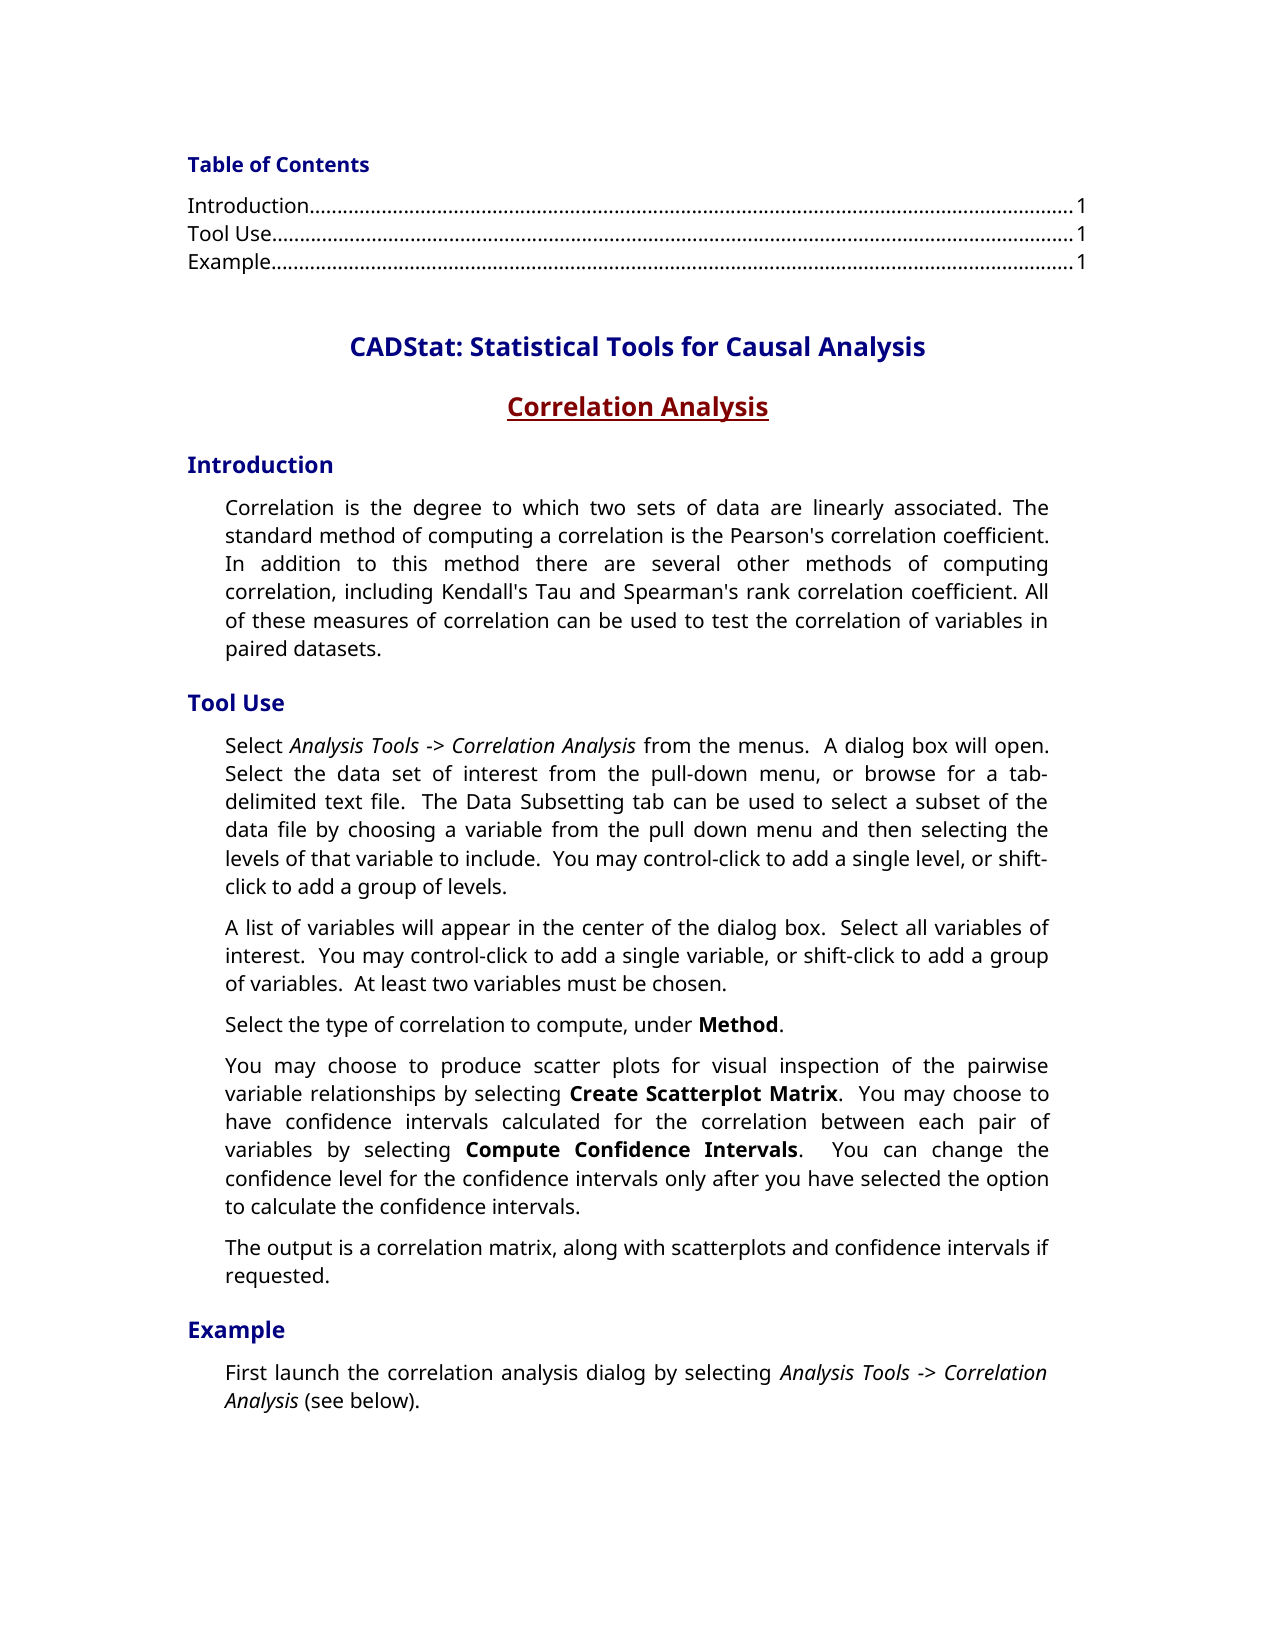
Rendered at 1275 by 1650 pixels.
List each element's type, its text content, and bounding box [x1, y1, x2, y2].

text Select the type of correlation to compute, under Method. [225, 1010, 1050, 1038]
subtitle Table of Contents [187, 150, 1087, 178]
text A list of variables will appear in the center of the dialog box. Select all variables of interest. You may control-click to add a single variable, or shift-click to add a group of variables. At least two variables must be chosen. [225, 913, 1050, 997]
text Introduction 1 [187, 191, 1087, 219]
text Example 1 [187, 247, 1087, 275]
text First launch the correlation analysis dialog by selecting Analysis Tools -> Correlation Analysis (see below). [225, 1358, 1050, 1414]
text You may choose to produce scatter plots for visual inspection of the pairwise variable relationships by selecting Create Scatterplot Matrix. You may choose to have confidence intervals calculated for the correlation between each pair of variables by selecting Compute Confidence Intervals. You can change the confidence level for the confidence intervals only after you have selected the option to calculate the confidence intervals. [225, 1051, 1050, 1220]
text Select Analysis Tools -> Correlation Analysis from the menus. A dialog box will open. Select the data set of interest from the pull-down menu, or browse for a tab-delimited text file. The Data Subsetting tab can be used to select a subset of the data file by choosing a variable from the pull down menu and then selecting the levels of that variable to include. You may control-click to add a single level, or shift-click to add a group of levels. [225, 731, 1050, 900]
subtitle Example [187, 1314, 1087, 1345]
text Tool Use 1 [187, 219, 1087, 247]
title CADStat: Statistical Tools for Causal Analysis [187, 329, 1087, 364]
text Correlation is the degree to which two sets of data are linearly associated. The standard method of computing a correlation is the Pearson's correlation coefficient. In addition to this method there are several other methods of computing correlation, including Kendall's Tau and Spearman's rank correlation coefficient. All of these measures of correlation can be used to test the correlation of variables in paired datasets. [225, 493, 1050, 662]
title Correlation Analysis [187, 389, 1087, 424]
subtitle Introduction [187, 449, 1087, 480]
subtitle Tool Use [187, 687, 1087, 718]
text The output is a correlation matrix, along with scatterplots and confidence intervals if requested. [225, 1233, 1050, 1289]
